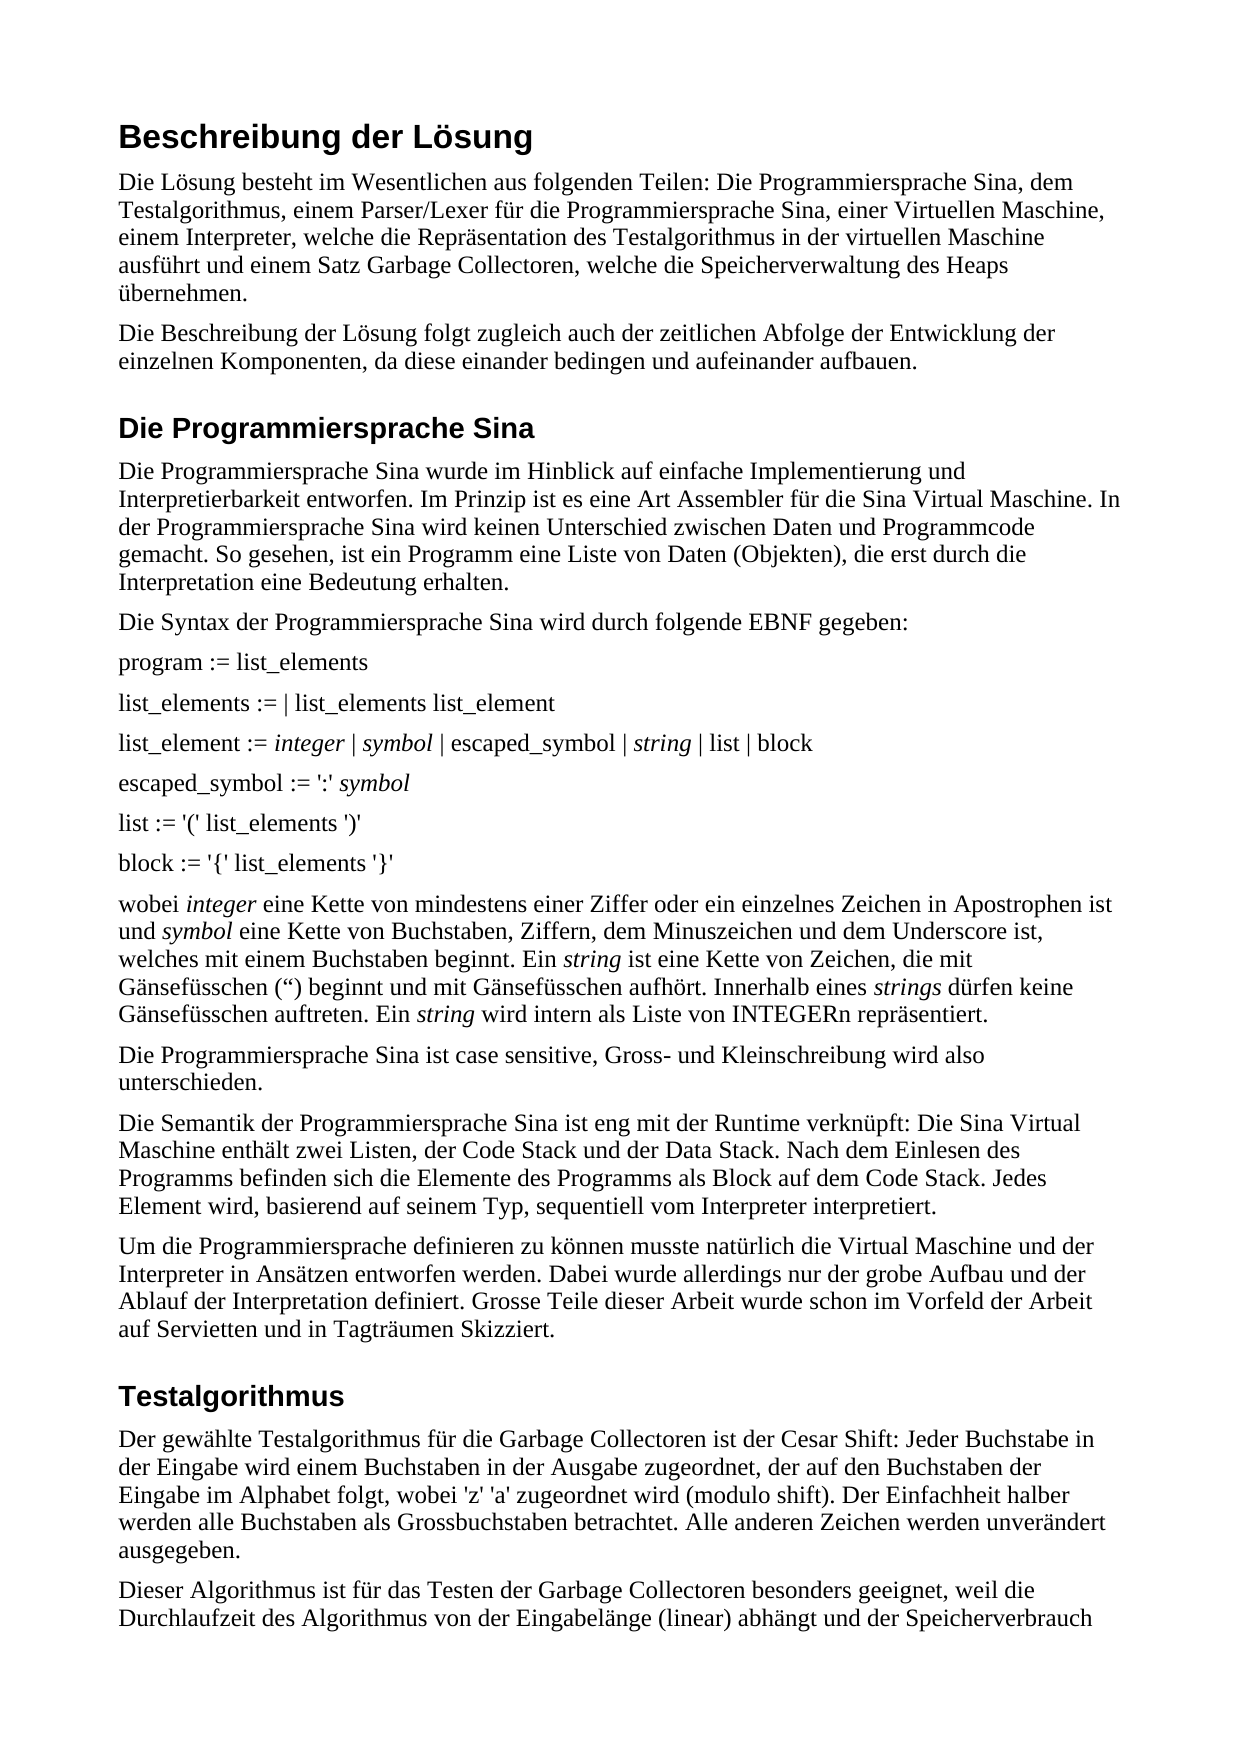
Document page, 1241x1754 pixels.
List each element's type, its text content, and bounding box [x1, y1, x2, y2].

text Die Semantik der Programmiersprache Sina ist eng mit der Runtime verknüpft: Die Sina Virtual Maschine enthält zwei Listen, der Code Stack und der Data Stack. Nach dem Einlesen des Programms befinden sich die Elemente des Programms als Block auf dem Code Stack. Jedes Element wird, basierend auf seinem Typ, sequentiell vom Interpreter interpretiert. [118, 1109, 1122, 1219]
text escaped_symbol := ':' symbol [118, 769, 1122, 797]
text Die Programmiersprache Sina wurde im Hinblick auf einfache Implementierung und Interpretierbarkeit entworfen. Im Prinzip ist es eine Art Assembler für die Sina Virtual Maschine. In der Programmiersprache Sina wird keinen Unterschied zwischen Daten und Programmcode gemacht. So gesehen, ist ein Programm eine Liste von Daten (Objekten), die erst durch die Interpretation eine Bedeutung erhalten. [118, 457, 1122, 596]
subtitle Testalgorithmus [118, 1380, 1122, 1413]
text Die Programmiersprache Sina ist case sensitive, Gross- und Kleinschreibung wird also unterschieden. [118, 1041, 1122, 1096]
text block := '{' list_elements '}' [118, 849, 1122, 877]
text program := list_elements [118, 648, 1122, 676]
text Der gewählte Testalgorithmus für die Garbage Collectoren ist der Cesar Shift: Jeder Buchstabe in der Eingabe wird einem Buchstaben in der Ausgabe zugeordnet, der auf den Buchstaben der Eingabe im Alphabet folgt, wobei 'z' 'a' zugeordnet wird (modulo shift). Der Einfachheit halber werden alle Buchstaben als Grossbuchstaben betrachtet. Alle anderen Zeichen werden unverändert ausgegeben. [118, 1425, 1122, 1564]
subtitle Beschreibung der Lösung [118, 118, 1122, 156]
text Die Lösung besteht im Wesentlichen aus folgenden Teilen: Die Programmiersprache Sina, dem Testalgorithmus, einem Parser/Lexer für die Programmiersprache Sina, einer Virtuellen Maschine, einem Interpreter, welche die Repräsentation des Testalgorithmus in der virtuellen Maschine ausführt und einem Satz Garbage Collectoren, welche die Speicherverwaltung des Heaps übernehmen. [118, 168, 1122, 307]
text Um die Programmiersprache definieren zu können musste natürlich die Virtual Maschine und der Interpreter in Ansätzen entworfen werden. Dabei wurde allerdings nur der grobe Aufbau und der Ablauf der Interpretation definiert. Grosse Teile dieser Arbeit wurde schon im Vorfeld der Arbeit auf Servietten und in Tagträumen Skizziert. [118, 1232, 1122, 1343]
subtitle Die Programmiersprache Sina [118, 412, 1122, 445]
text wobei integer eine Kette von mindestens einer Ziffer oder ein einzelnes Zeichen in Apostrophen ist und symbol eine Kette von Buchstaben, Ziffern, dem Minuszeichen und dem Underscore ist, welches mit einem Buchstaben beginnt. Ein string ist eine Kette von Zeichen, die mit Gänsefüsschen (“) beginnt und mit Gänsefüsschen aufhört. Innerhalb eines strings dürfen keine Gänsefüsschen auftreten. Ein string wird intern als Liste von INTEGERn repräsentiert. [118, 890, 1122, 1028]
text Dieser Algorithmus ist für das Testen der Garbage Collectoren besonders geeignet, weil die Durchlaufzeit des Algorithmus von der Eingabelänge (linear) abhängt und der Speicherverbrauch [118, 1576, 1122, 1632]
text list_element := integer | symbol | escaped_symbol | string | list | block [118, 729, 1122, 757]
text Die Syntax der Programmiersprache Sina wird durch folgende EBNF gegeben: [118, 608, 1122, 636]
text Die Beschreibung der Lösung folgt zugleich auch der zeitlichen Abfolge der Entwicklung der einzelnen Komponenten, da diese einander bedingen und aufeinander aufbauen. [118, 319, 1122, 374]
text list := '(' list_elements ')' [118, 809, 1122, 837]
text list_elements := | list_elements list_element [118, 689, 1122, 716]
